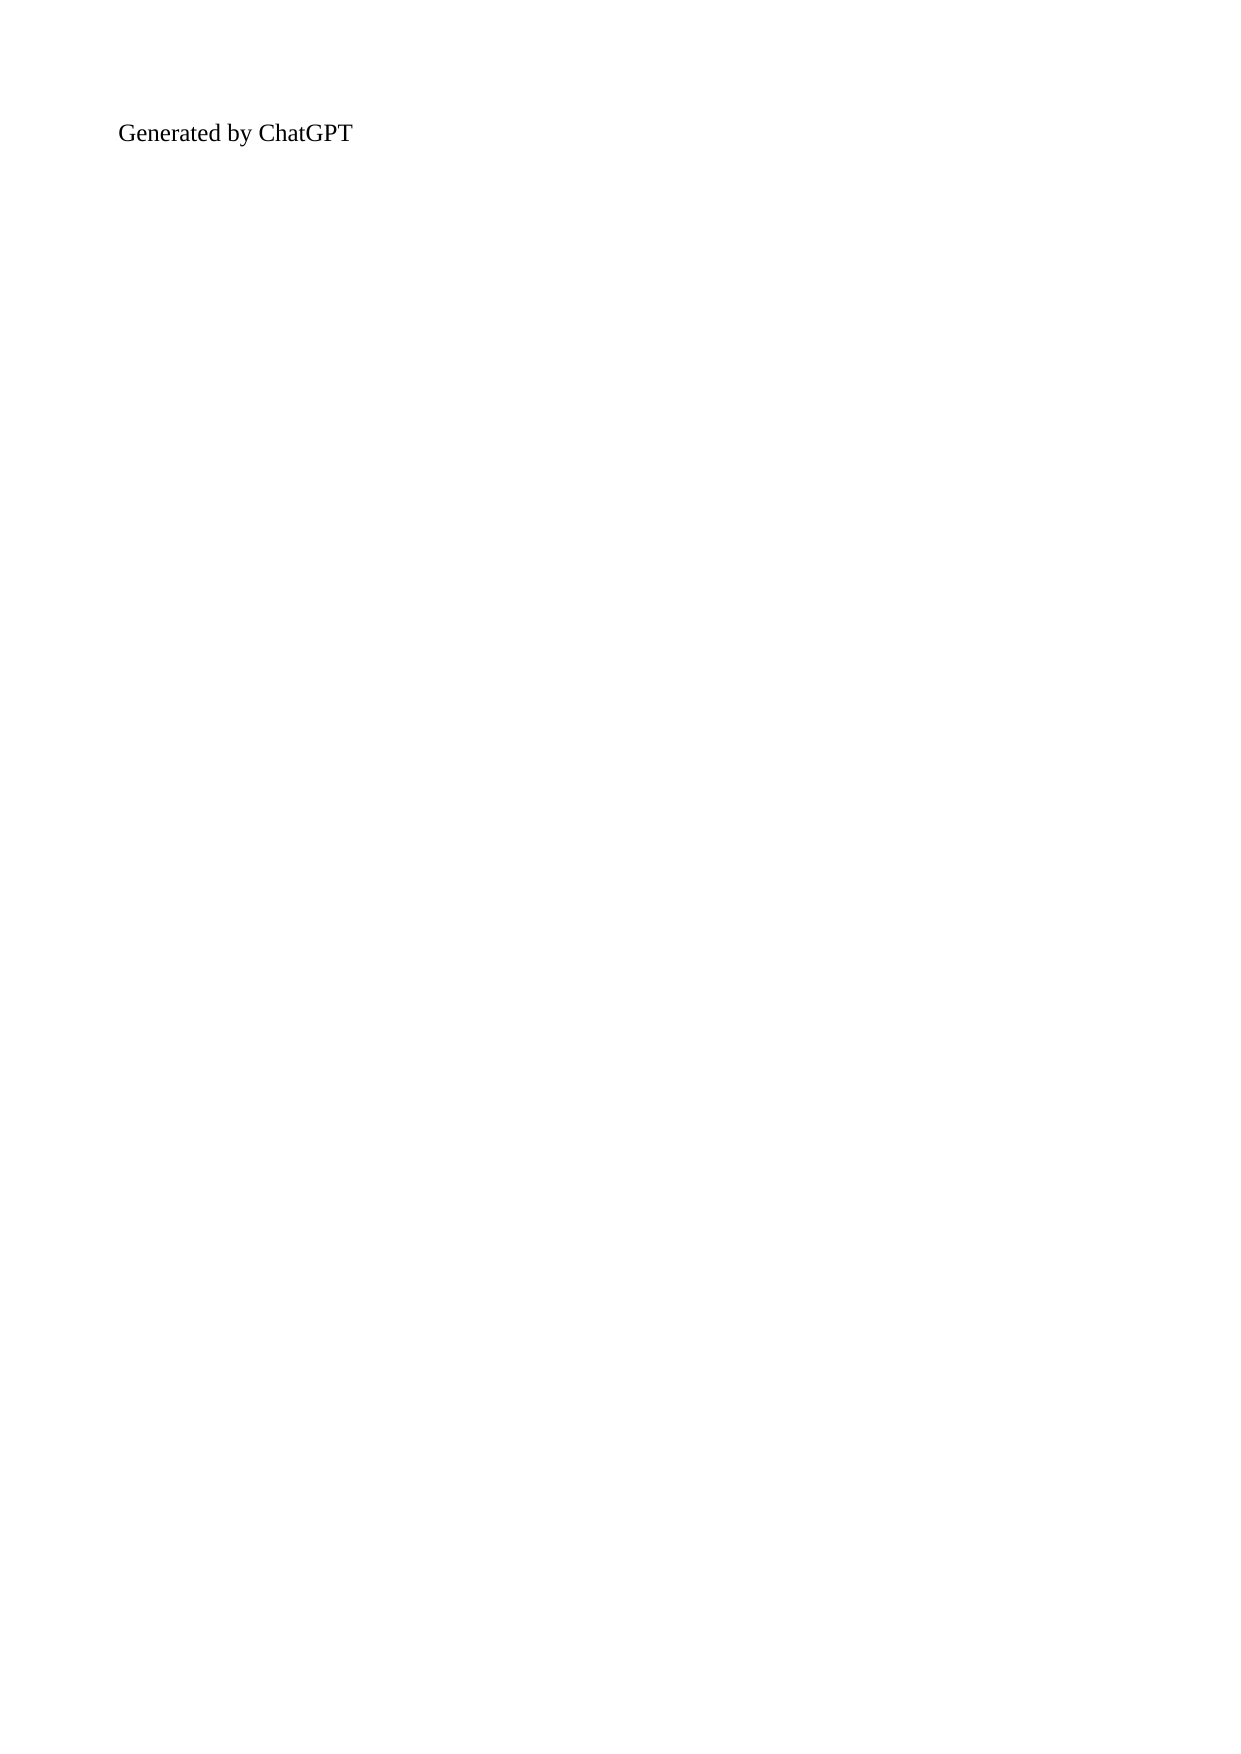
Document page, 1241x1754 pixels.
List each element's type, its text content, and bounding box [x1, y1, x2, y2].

text Generated by ChatGPT [118, 118, 1122, 147]
